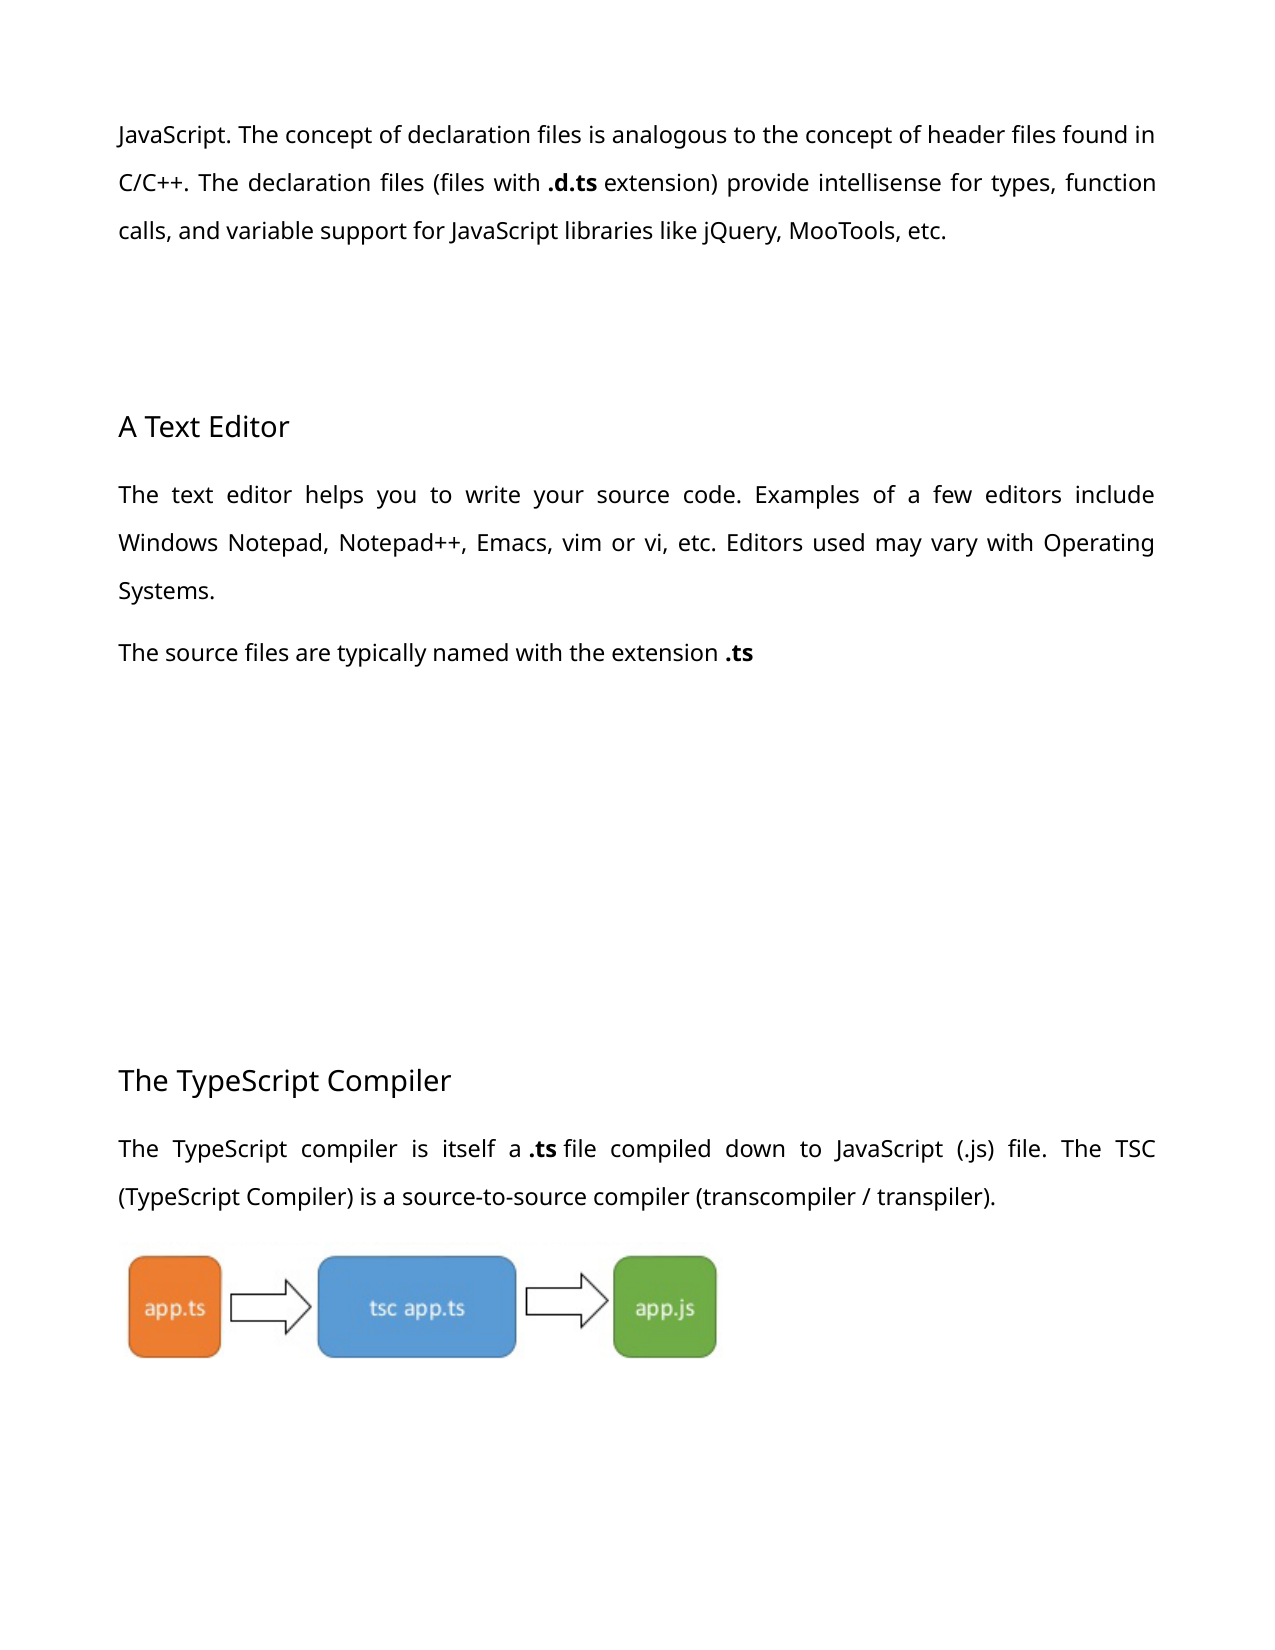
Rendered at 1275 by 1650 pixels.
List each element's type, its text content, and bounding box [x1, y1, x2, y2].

subtitle A Text Editor [118, 406, 1157, 446]
text The TypeScript compiler is itself a .ts file compiled down to JavaScript (.js) file. The TSC (TypeScript Compiler) is a source-to-source compiler (transcompiler / transpiler). [118, 1132, 1157, 1212]
text The source files are typically named with the extension .ts [118, 637, 1157, 669]
text The text editor helps you to write your source code. Examples of a few editors include Windows Notepad, Notepad++, Emacs, vim or vi, etc. Editors used may vary with Operating Systems. [118, 478, 1157, 606]
picture [118, 1242, 723, 1377]
subtitle The TypeScript Compiler [118, 1060, 1157, 1100]
text JavaScript. The concept of declaration files is analogous to the concept of header files found in C/C++. The declaration files (files with .d.ts extension) provide intellisense for types, function calls, and variable support for JavaScript libraries like jQuery, MooTools, etc. [118, 118, 1157, 246]
